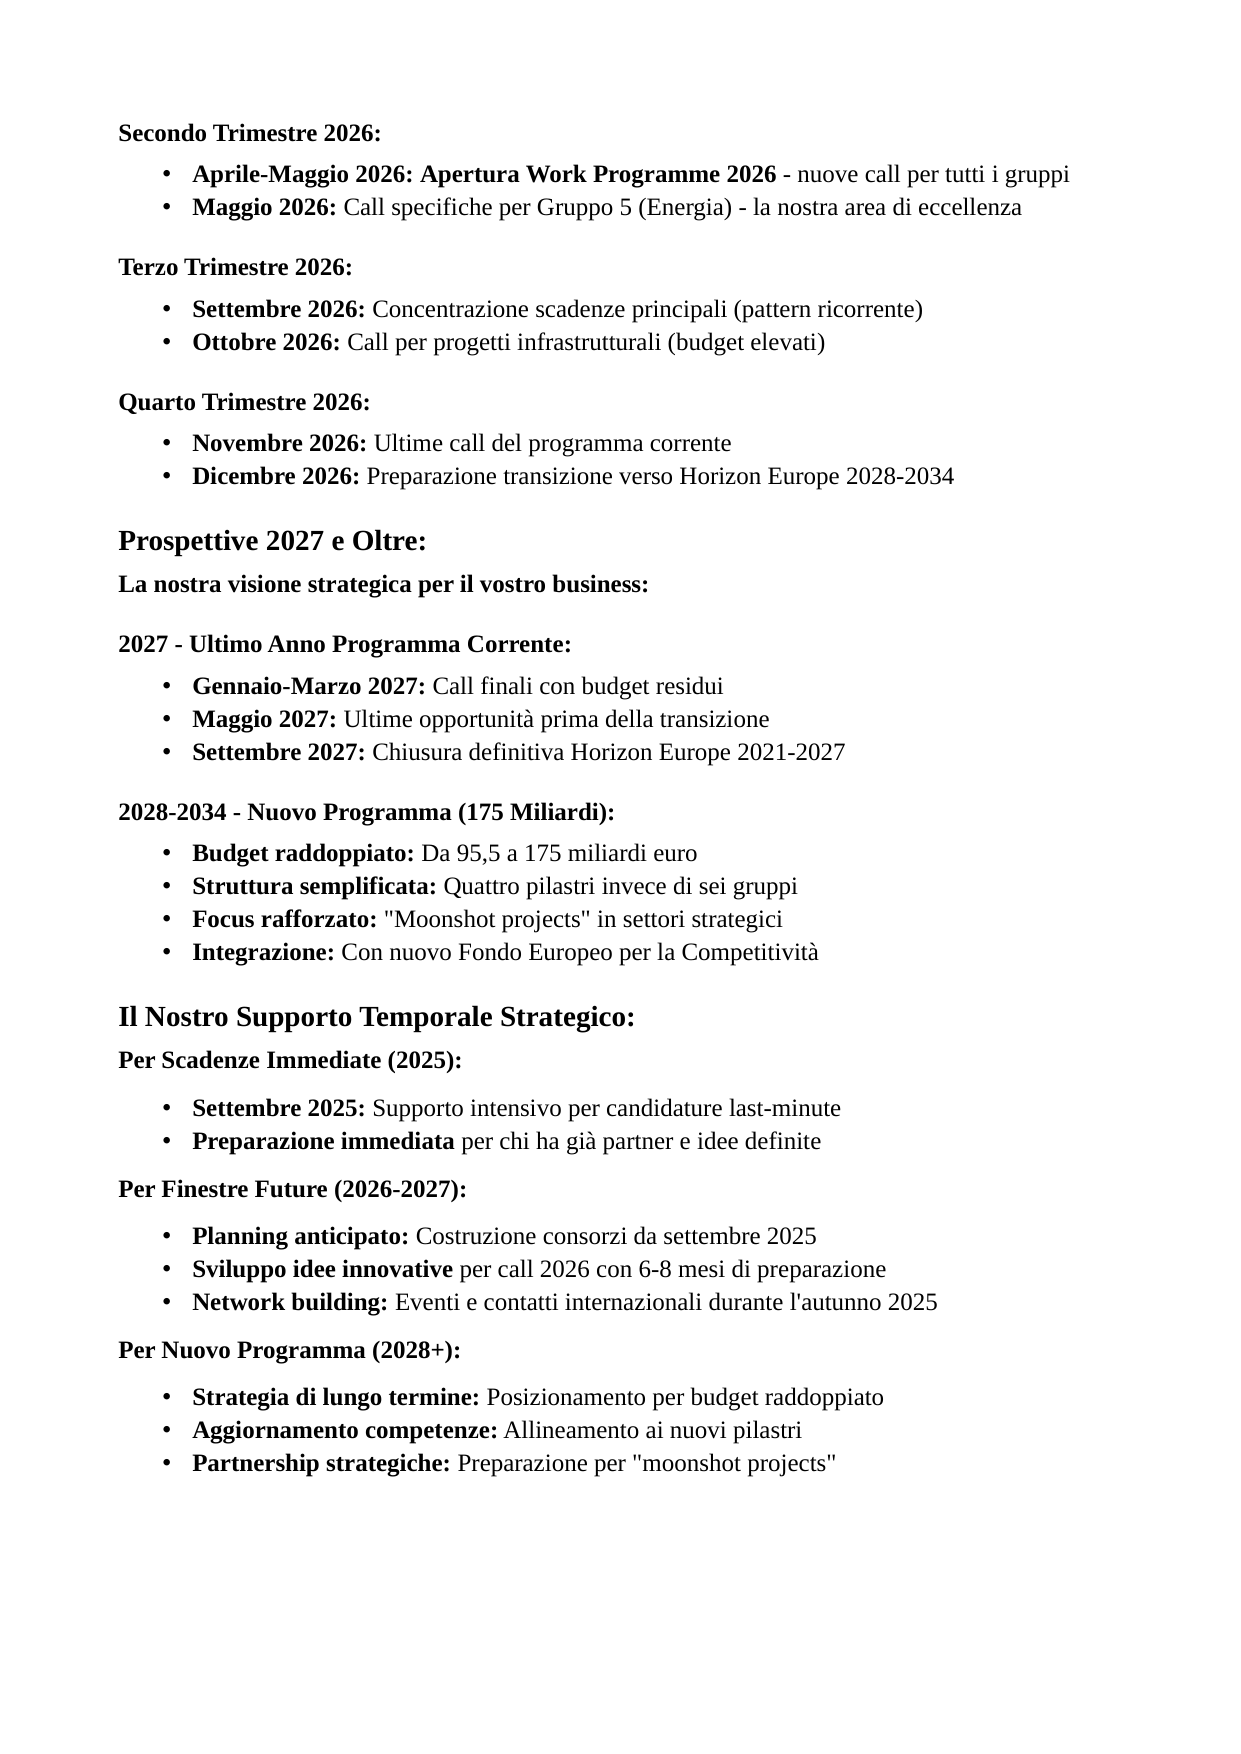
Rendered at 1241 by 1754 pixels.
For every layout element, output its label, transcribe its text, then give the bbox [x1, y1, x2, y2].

subtitle Il Nostro Supporto Temporale Strategico: [118, 999, 1122, 1033]
list Maggio 2026: Call specifiche per Gruppo 5 (Energia) - la nostra area di eccellenza [162, 192, 1122, 221]
list Settembre 2027: Chiusura definitiva Horizon Europe 2021-2027 [162, 737, 1122, 766]
list Struttura semplificata: Quattro pilastri invece di sei gruppi [162, 871, 1122, 900]
text Per Nuovo Programma (2028+): [118, 1335, 1122, 1364]
list Focus rafforzato: "Moonshot projects" in settori strategici [162, 904, 1122, 933]
list Aprile-Maggio 2026: Apertura Work Programme 2026 - nuove call per tutti i gruppi [162, 159, 1122, 188]
list Strategia di lungo termine: Posizionamento per budget raddoppiato [162, 1382, 1122, 1411]
list Novembre 2026: Ultime call del programma corrente [162, 428, 1122, 457]
list Settembre 2025: Supporto intensivo per candidature last-minute [162, 1093, 1122, 1122]
list Integrazione: Con nuovo Fondo Europeo per la Competitività [162, 937, 1122, 966]
subtitle Prospettive 2027 e Oltre: [118, 523, 1122, 557]
list Gennaio-Marzo 2027: Call finali con budget residui [162, 671, 1122, 699]
list Sviluppo idee innovative per call 2026 con 6-8 mesi di preparazione [162, 1254, 1122, 1283]
subtitle 2027 - Ultimo Anno Programma Corrente: [118, 629, 1122, 658]
subtitle Terzo Trimestre 2026: [118, 252, 1122, 281]
list Planning anticipato: Costruzione consorzi da settembre 2025 [162, 1221, 1122, 1250]
list Maggio 2027: Ultime opportunità prima della transizione [162, 704, 1122, 732]
list Ottobre 2026: Call per progetti infrastrutturali (budget elevati) [162, 327, 1122, 356]
subtitle Quarto Trimestre 2026: [118, 387, 1122, 416]
list Network building: Eventi e contatti internazionali durante l'autunno 2025 [162, 1287, 1122, 1316]
text La nostra visione strategica per il vostro business: [118, 569, 1122, 598]
text Per Scadenze Immediate (2025): [118, 1045, 1122, 1074]
text Per Finestre Future (2026-2027): [118, 1174, 1122, 1202]
list Aggiornamento competenze: Allineamento ai nuovi pilastri [162, 1416, 1122, 1444]
list Partnership strategiche: Preparazione per "moonshot projects" [162, 1448, 1122, 1477]
subtitle 2028-2034 - Nuovo Programma (175 Miliardi): [118, 797, 1122, 826]
list Budget raddoppiato: Da 95,5 a 175 miliardi euro [162, 838, 1122, 867]
list Preparazione immediata per chi ha già partner e idee definite [162, 1126, 1122, 1155]
subtitle Secondo Trimestre 2026: [118, 118, 1122, 147]
list Settembre 2026: Concentrazione scadenze principali (pattern ricorrente) [162, 294, 1122, 322]
list Dicembre 2026: Preparazione transizione verso Horizon Europe 2028-2034 [162, 461, 1122, 490]
